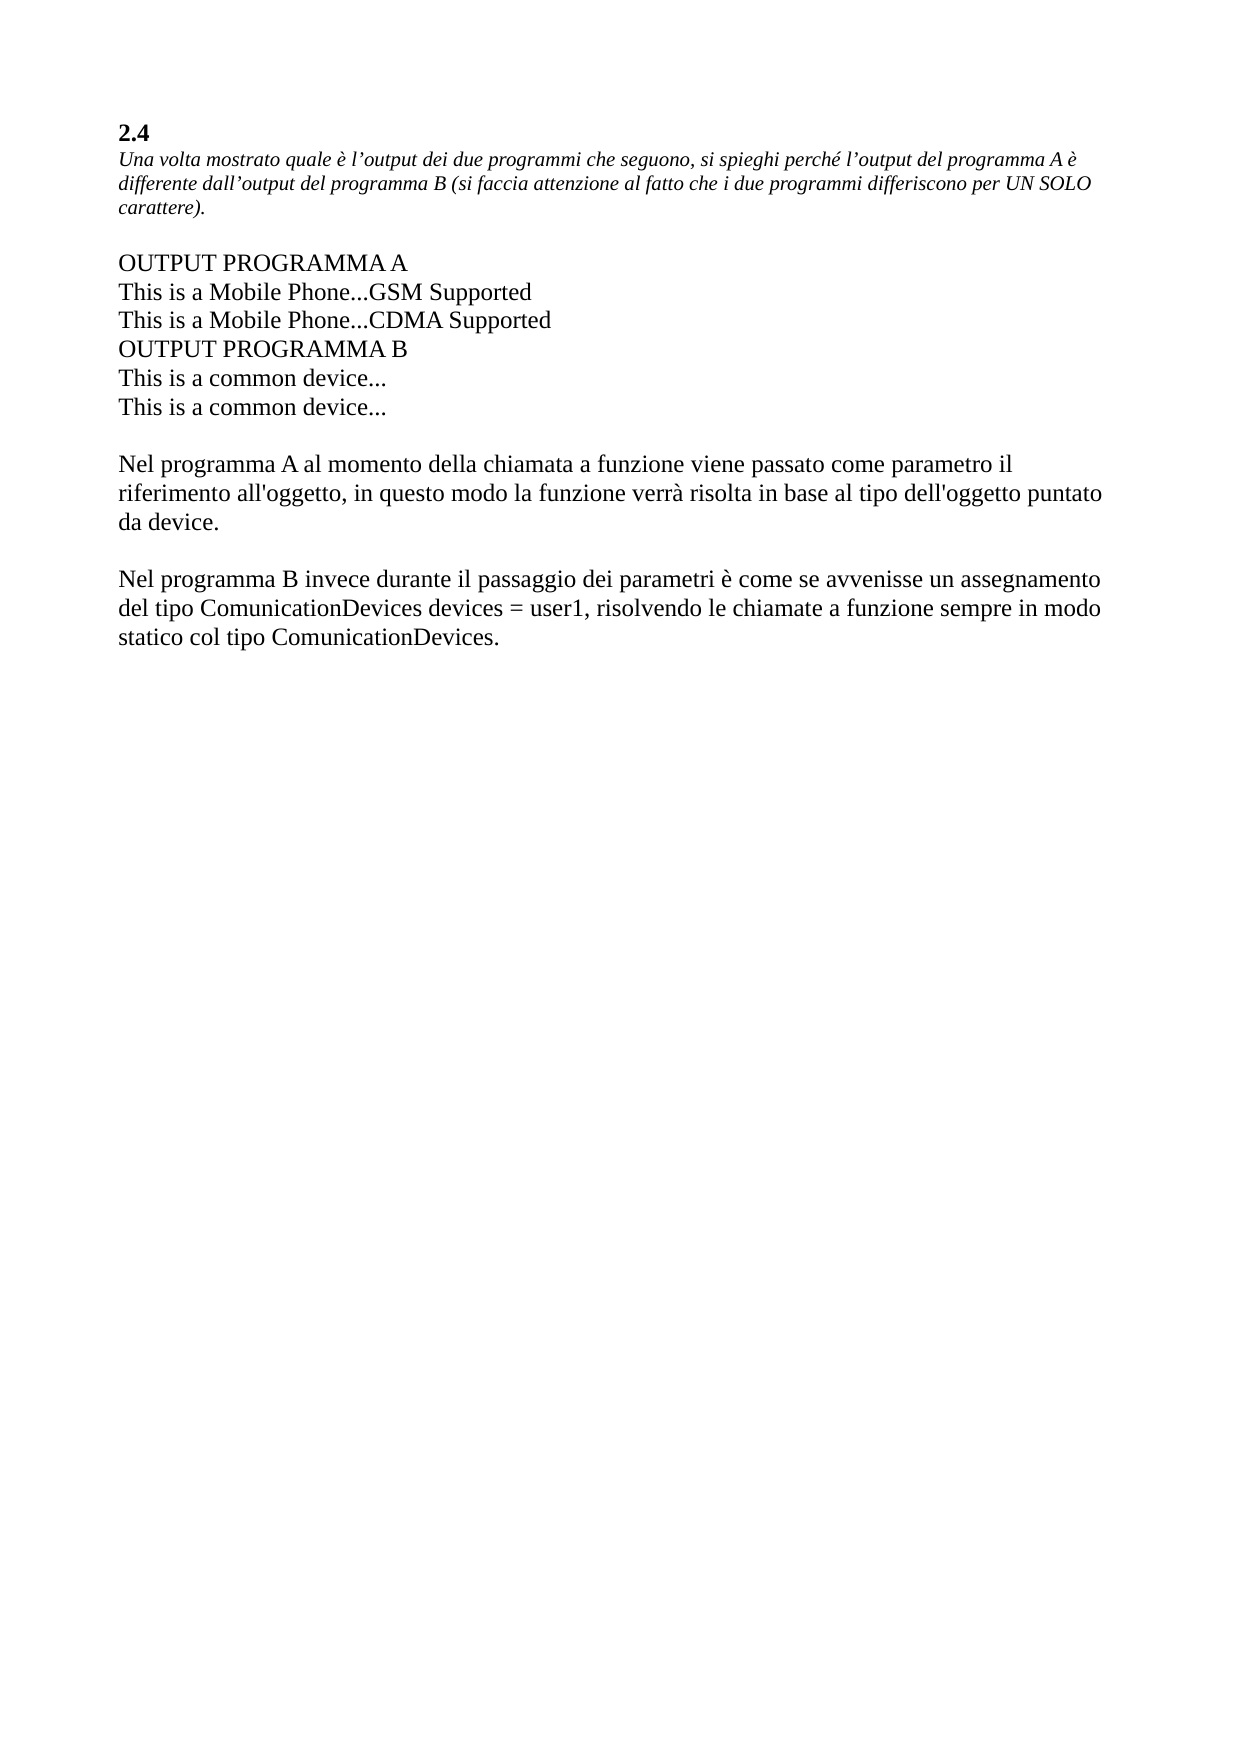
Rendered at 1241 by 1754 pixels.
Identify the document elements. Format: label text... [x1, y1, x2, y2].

text This is a Mobile Phone...CDMA Supported [118, 305, 1122, 334]
text Nel programma A al momento della chiamata a funzione viene passato come parametro il riferimento all'oggetto, in questo modo la funzione verrà risolta in base al tipo dell'oggetto puntato da device. [118, 449, 1122, 535]
text This is a common device... [118, 392, 1122, 420]
text Nel programma B invece durante il passaggio dei parametri è come se avvenisse un assegnamento del tipo ComunicationDevices devices = user1, risolvendo le chiamate a funzione sempre in modo statico col tipo ComunicationDevices. [118, 564, 1122, 650]
text This is a common device... [118, 363, 1122, 392]
text OUTPUT PROGRAMMA B [118, 334, 1122, 363]
text 2.4 Una volta mostrato quale è l’output dei due programmi che seguono, si spieghi perché l’output del programma A è differente dall’output del programma B (si faccia attenzione al fatto che i due programmi differiscono per UN SOLO carattere). [118, 118, 1122, 219]
text This is a Mobile Phone...GSM Supported [118, 277, 1122, 305]
text OUTPUT PROGRAMMA A [118, 248, 1122, 277]
